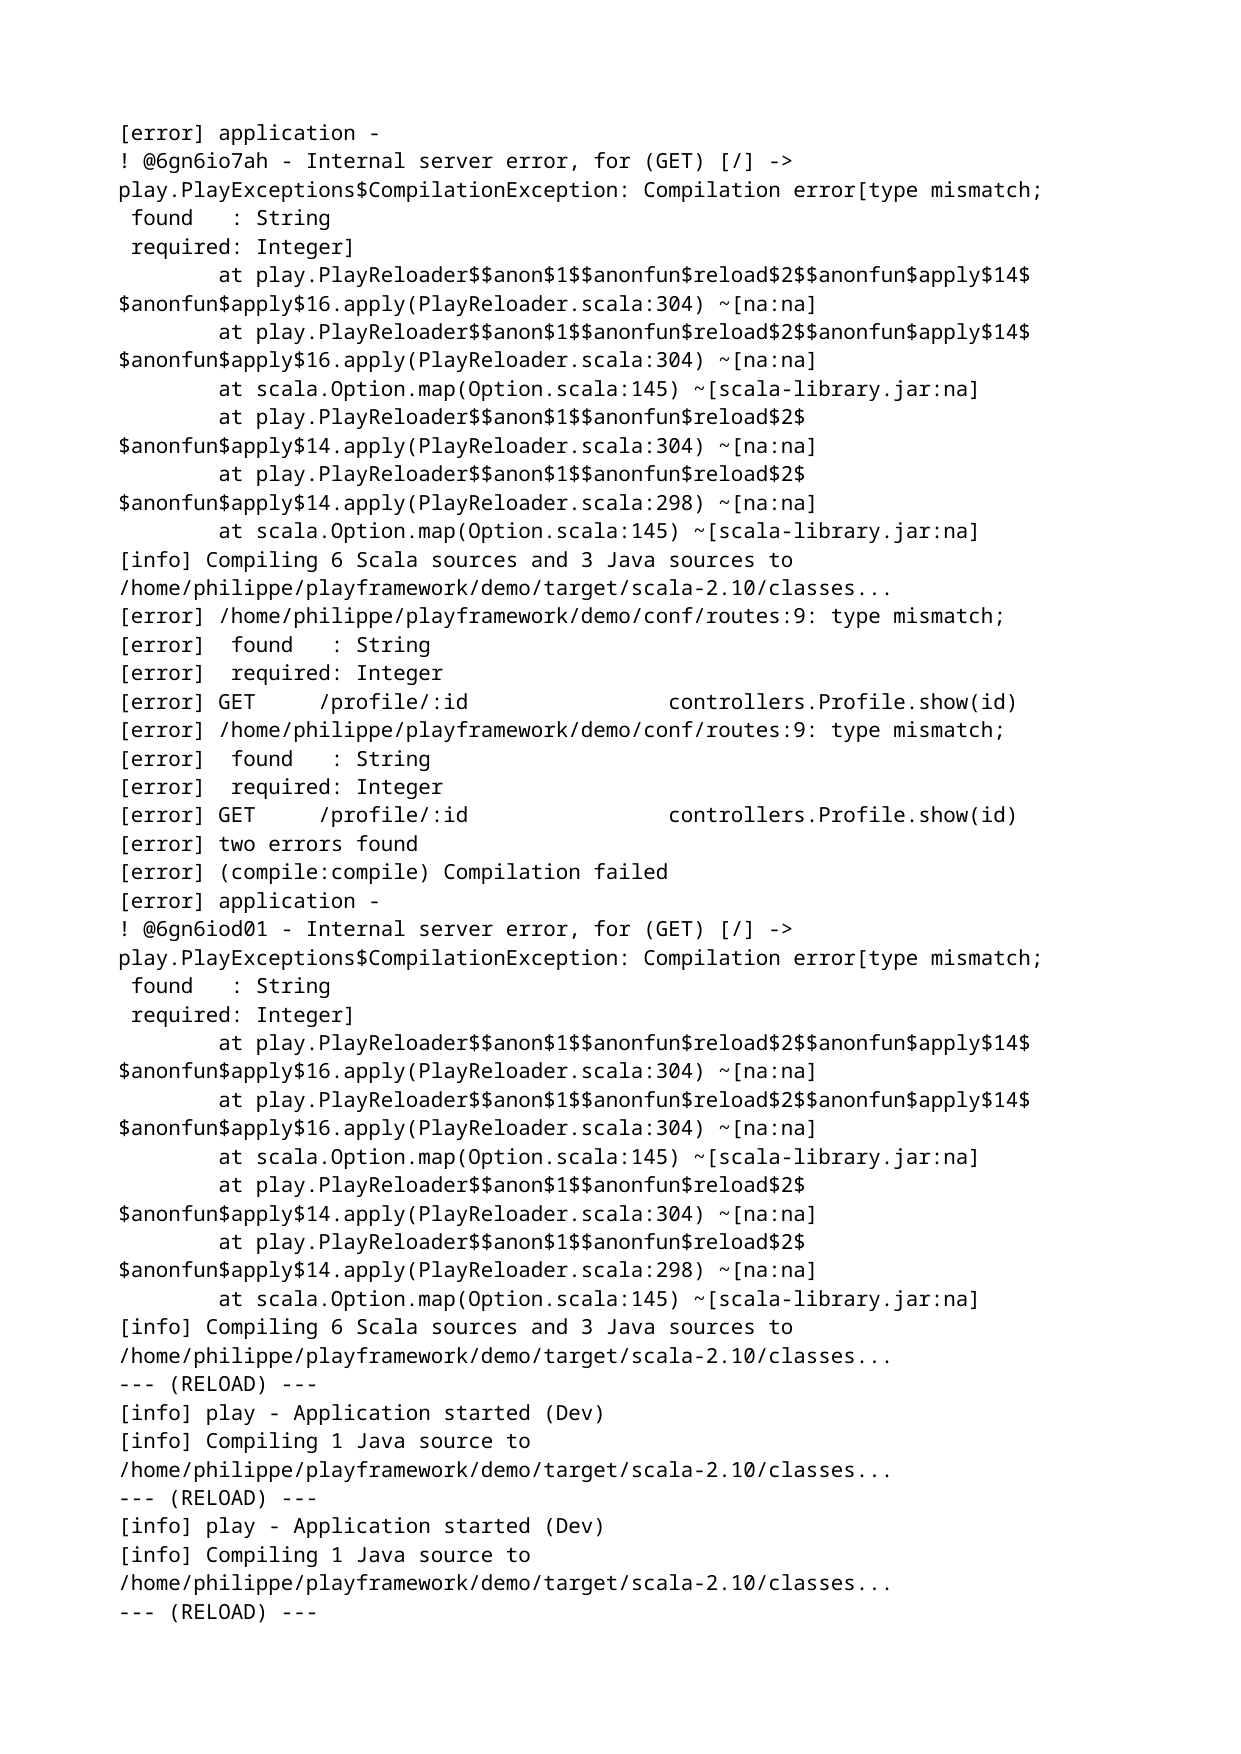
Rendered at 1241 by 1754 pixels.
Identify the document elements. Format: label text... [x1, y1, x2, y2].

text [info] play - Application started (Dev) [118, 1512, 1122, 1540]
text at play.PlayReloader$$anon$1$$anonfun$reload$2$$anonfun$apply$14$$anonfun$apply$16.apply(PlayReloader.scala:304) ~[na:na] [118, 1028, 1122, 1085]
text --- (RELOAD) --- [118, 1369, 1122, 1398]
text ! @6gn6iod01 - Internal server error, for (GET) [/] -> [118, 914, 1122, 943]
text [error] application - [118, 118, 1122, 147]
text [error] required: Integer [118, 658, 1122, 687]
text [error] found : String [118, 744, 1122, 772]
text [error] GET /profile/:id controllers.Profile.show(id) [118, 687, 1122, 715]
text [error] required: Integer [118, 772, 1122, 801]
text --- (RELOAD) --- [118, 1483, 1122, 1512]
text at play.PlayReloader$$anon$1$$anonfun$reload$2$$anonfun$apply$14.apply(PlayReloader.scala:298) ~[na:na] [118, 459, 1122, 516]
text at scala.Option.map(Option.scala:145) ~[scala-library.jar:na] [118, 1142, 1122, 1170]
text at play.PlayReloader$$anon$1$$anonfun$reload$2$$anonfun$apply$14$$anonfun$apply$16.apply(PlayReloader.scala:304) ~[na:na] [118, 260, 1122, 317]
text [error] /home/philippe/playframework/demo/conf/routes:9: type mismatch; [118, 715, 1122, 744]
text required: Integer] [118, 232, 1122, 260]
text [error] /home/philippe/playframework/demo/conf/routes:9: type mismatch; [118, 602, 1122, 630]
text [info] Compiling 1 Java source to /home/philippe/playframework/demo/target/scala-2.10/classes... [118, 1426, 1122, 1483]
text at scala.Option.map(Option.scala:145) ~[scala-library.jar:na] [118, 374, 1122, 402]
text at scala.Option.map(Option.scala:145) ~[scala-library.jar:na] [118, 1284, 1122, 1312]
text [info] Compiling 6 Scala sources and 3 Java sources to /home/philippe/playframework/demo/target/scala-2.10/classes... [118, 545, 1122, 602]
text [info] play - Application started (Dev) [118, 1398, 1122, 1426]
text found : String [118, 203, 1122, 232]
text --- (RELOAD) --- [118, 1597, 1122, 1625]
text [error] found : String [118, 630, 1122, 658]
text at play.PlayReloader$$anon$1$$anonfun$reload$2$$anonfun$apply$14$$anonfun$apply$16.apply(PlayReloader.scala:304) ~[na:na] [118, 317, 1122, 374]
text at scala.Option.map(Option.scala:145) ~[scala-library.jar:na] [118, 516, 1122, 545]
text play.PlayExceptions$CompilationException: Compilation error[type mismatch; [118, 943, 1122, 971]
text at play.PlayReloader$$anon$1$$anonfun$reload$2$$anonfun$apply$14$$anonfun$apply$16.apply(PlayReloader.scala:304) ~[na:na] [118, 1085, 1122, 1142]
text play.PlayExceptions$CompilationException: Compilation error[type mismatch; [118, 175, 1122, 203]
text [error] GET /profile/:id controllers.Profile.show(id) [118, 801, 1122, 829]
text [error] two errors found [118, 829, 1122, 857]
text [error] application - [118, 886, 1122, 914]
text ! @6gn6io7ah - Internal server error, for (GET) [/] -> [118, 147, 1122, 175]
text [info] Compiling 1 Java source to /home/philippe/playframework/demo/target/scala-2.10/classes... [118, 1540, 1122, 1597]
text at play.PlayReloader$$anon$1$$anonfun$reload$2$$anonfun$apply$14.apply(PlayReloader.scala:298) ~[na:na] [118, 1227, 1122, 1284]
text found : String [118, 971, 1122, 1000]
text at play.PlayReloader$$anon$1$$anonfun$reload$2$$anonfun$apply$14.apply(PlayReloader.scala:304) ~[na:na] [118, 1170, 1122, 1227]
text [error] (compile:compile) Compilation failed [118, 857, 1122, 886]
text required: Integer] [118, 1000, 1122, 1028]
text at play.PlayReloader$$anon$1$$anonfun$reload$2$$anonfun$apply$14.apply(PlayReloader.scala:304) ~[na:na] [118, 402, 1122, 459]
text [info] Compiling 6 Scala sources and 3 Java sources to /home/philippe/playframework/demo/target/scala-2.10/classes... [118, 1312, 1122, 1369]
